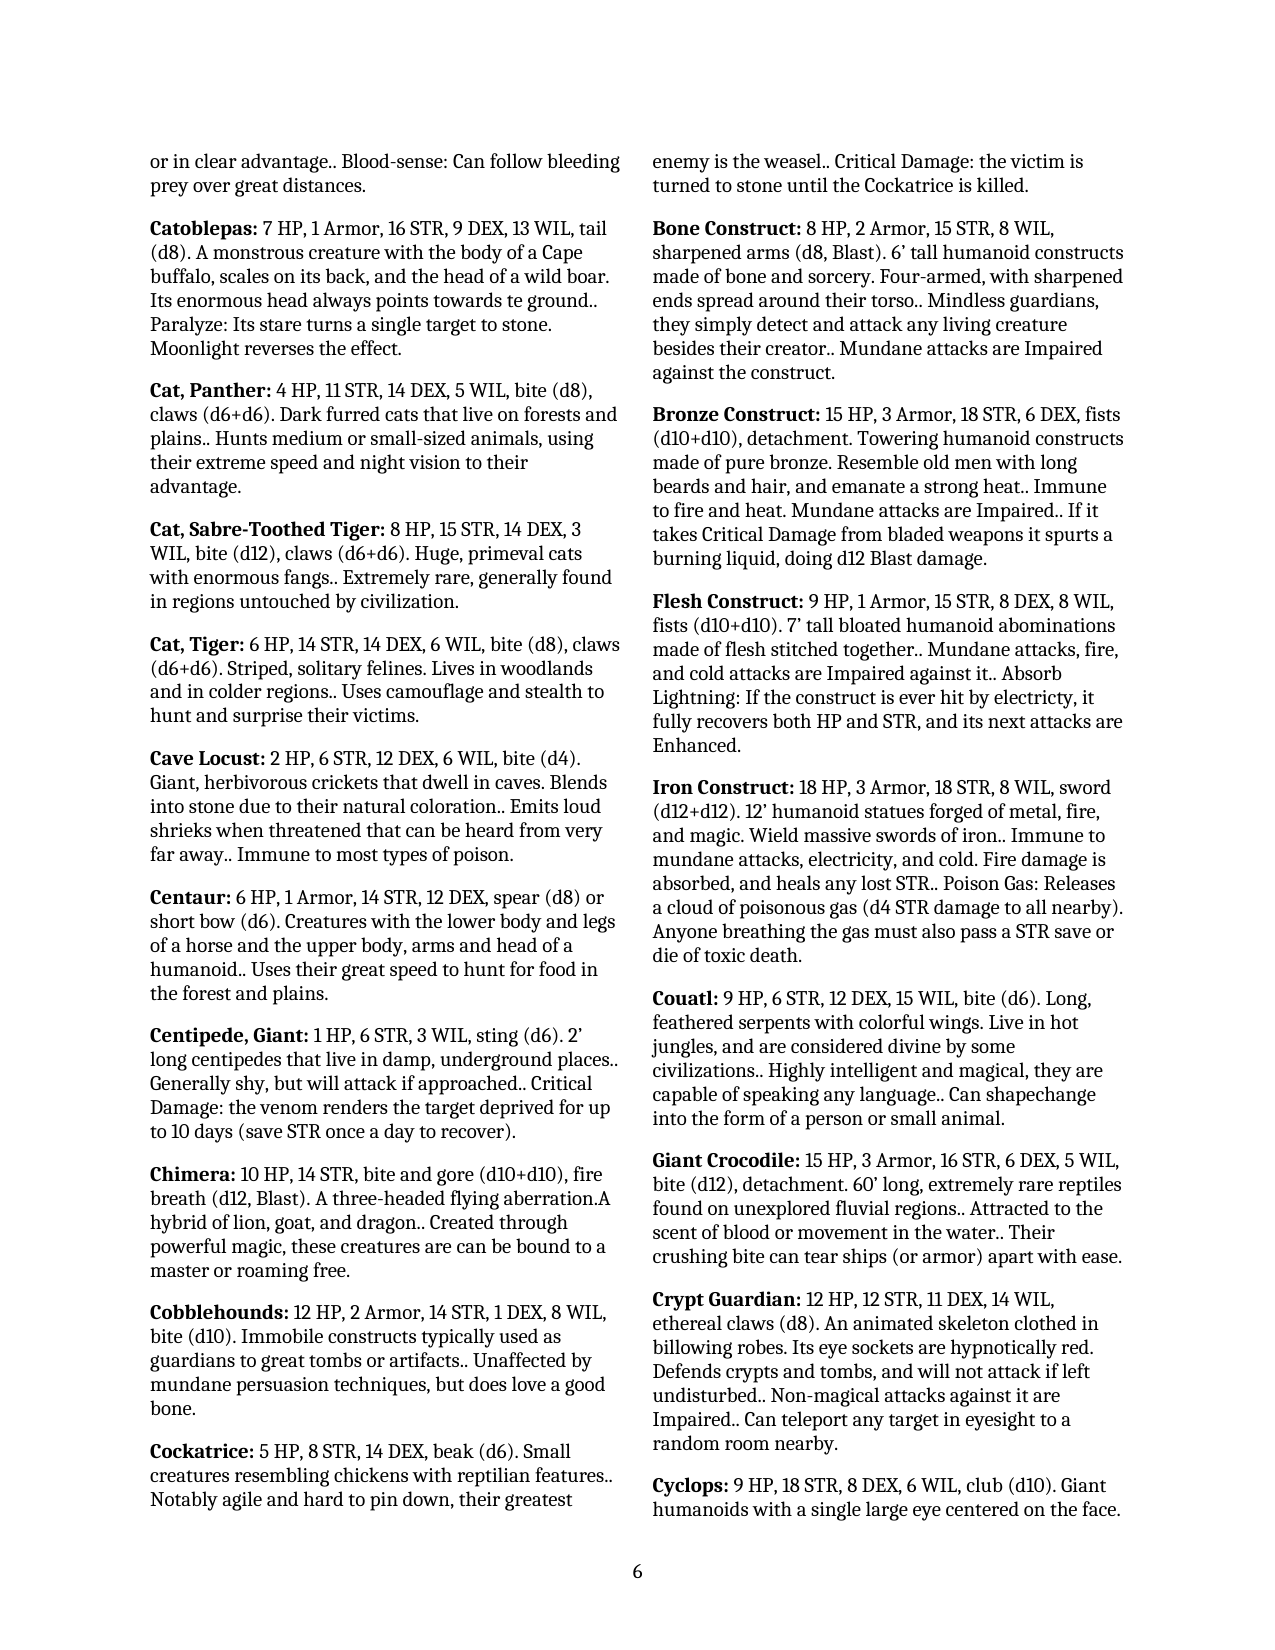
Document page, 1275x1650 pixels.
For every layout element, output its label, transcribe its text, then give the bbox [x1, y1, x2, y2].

text Centaur: 6 HP, 1 Armor, 14 STR, 12 DEX, spear (d8) or short bow (d6). Creatures with the lower body and legs of a horse and the upper body, arms and head of a humanoid.. Uses their great speed to hunt for food in the forest and plains. [150, 885, 622, 1005]
text Iron Construct: 18 HP, 3 Armor, 18 STR, 8 WIL, sword (d12+d12). 12’ humanoid statues forged of metal, fire, and magic. Wield massive swords of iron.. Immune to mundane attacks, electricity, and cold. Fire damage is absorbed, and heals any lost STR.. Poison Gas: Releases a cloud of poisonous gas (d4 STR damage to all nearby). Anyone breathing the gas must also pass a STR save or die of toxic death. [652, 776, 1125, 968]
text Cat, Panther: 4 HP, 11 STR, 14 DEX, 5 WIL, bite (d8), claws (d6+d6). Dark furred cats that live on forests and plains.. Hunts medium or small-sized animals, using their extreme speed and night vision to their advantage. [150, 379, 622, 499]
text Cockatrice: 5 HP, 8 STR, 14 DEX, beak (d6). Small creatures resembling chickens with reptilian features.. Notably agile and hard to pin down, their greatest [150, 1439, 622, 1511]
text Cobblehounds: 12 HP, 2 Armor, 14 STR, 1 DEX, 8 WIL, bite (d10). Immobile constructs typically used as guardians to great tombs or artifacts.. Unaffected by mundane persuasion techniques, but does love a good bone. [150, 1301, 622, 1421]
text Cyclops: 9 HP, 18 STR, 8 DEX, 6 WIL, club (d10). Giant humanoids with a single large eye centered on the face. [652, 1474, 1125, 1522]
text Crypt Guardian: 12 HP, 12 STR, 11 DEX, 14 WIL, ethereal claws (d8). An animated skeleton clothed in billowing robes. Its eye sockets are hypnotically red. Defends crypts and tombs, and will not attack if left undisturbed.. Non-magical attacks against it are Impaired.. Can teleport any target in eyesight to a random room nearby. [652, 1287, 1125, 1455]
text enemy is the weasel.. Critical Damage: the victim is turned to stone until the Cockatrice is killed. [652, 150, 1125, 198]
text Catoblepas: 7 HP, 1 Armor, 16 STR, 9 DEX, 13 WIL, tail (d8). A monstrous creature with the body of a Cape buffalo, scales on its back, and the head of a wild boar. Its enormous head always points towards te ground.. Paralyze: Its stare turns a single target to stone. Moonlight reverses the effect. [150, 217, 622, 360]
text Bone Construct: 8 HP, 2 Armor, 15 STR, 8 WIL, sharpened arms (d8, Blast). 6’ tall humanoid constructs made of bone and sorcery. Four-armed, with sharpened ends spread around their torso.. Mindless guardians, they simply detect and attack any living creature besides their creator.. Mundane attacks are Impaired against the construct. [652, 217, 1125, 384]
text Giant Crocodile: 15 HP, 3 Armor, 16 STR, 6 DEX, 5 WIL, bite (d12), detachment. 60’ long, extremely rare reptiles found on unexplored fluvial regions.. Attracted to the scent of blood or movement in the water.. Their crushing bite can tear ships (or armor) apart with ease. [652, 1149, 1125, 1269]
text Bronze Construct: 15 HP, 3 Armor, 18 STR, 6 DEX, fists (d10+d10), detachment. Towering humanoid constructs made of pure bronze. Resemble old men with long beards and hair, and emanate a strong heat.. Immune to fire and heat. Mundane attacks are Impaired.. If it takes Critical Damage from bladed weapons it spurts a burning liquid, doing d12 Blast damage. [652, 403, 1125, 571]
text Cave Locust: 2 HP, 6 STR, 12 DEX, 6 WIL, bite (d4). Giant, herbivorous crickets that dwell in caves. Blends into stone due to their natural coloration.. Emits loud shrieks when threatened that can be heard from very far away.. Immune to most types of poison. [150, 747, 622, 867]
text Cat, Sabre-Toothed Tiger: 8 HP, 15 STR, 14 DEX, 3 WIL, bite (d12), claws (d6+d6). Huge, primeval cats with enormous fangs.. Extremely rare, generally found in regions untouched by civilization. [150, 518, 622, 613]
text or in clear advantage.. Blood-sense: Can follow bleeding prey over great distances. [150, 150, 622, 198]
text Couatl: 9 HP, 6 STR, 12 DEX, 15 WIL, bite (d6). Long, feathered serpents with colorful wings. Live in hot jungles, and are considered divine by some civilizations.. Highly intelligent and magical, they are capable of speaking any language.. Can shapechange into the form of a person or small animal. [652, 986, 1125, 1130]
text Flesh Construct: 9 HP, 1 Armor, 15 STR, 8 DEX, 8 WIL, fists (d10+d10). 7’ tall bloated humanoid abominations made of flesh stitched together.. Mundane attacks, fire, and cold attacks are Impaired against it.. Absorb Lightning: If the construct is ever hit by electricty, it fully recovers both HP and STR, and its next attacks are Enhanced. [652, 589, 1125, 757]
text Cat, Tiger: 6 HP, 14 STR, 14 DEX, 6 WIL, bite (d8), claws (d6+d6). Striped, solitary felines. Lives in woodlands and in colder regions.. Uses camouflage and stealth to hunt and surprise their victims. [150, 632, 622, 728]
text Centipede, Giant: 1 HP, 6 STR, 3 WIL, sting (d6). 2’ long centipedes that live in damp, underground places.. Generally shy, but will attack if approached.. Critical Damage: the venom renders the target deprived for up to 10 days (save STR once a day to recover). [150, 1024, 622, 1144]
text Chimera: 10 HP, 14 STR, bite and gore (d10+d10), fire breath (d12, Blast). A three-headed flying aberration.A hybrid of lion, goat, and dragon.. Created through powerful magic, these creatures are can be bound to a master or roaming free. [150, 1162, 622, 1282]
